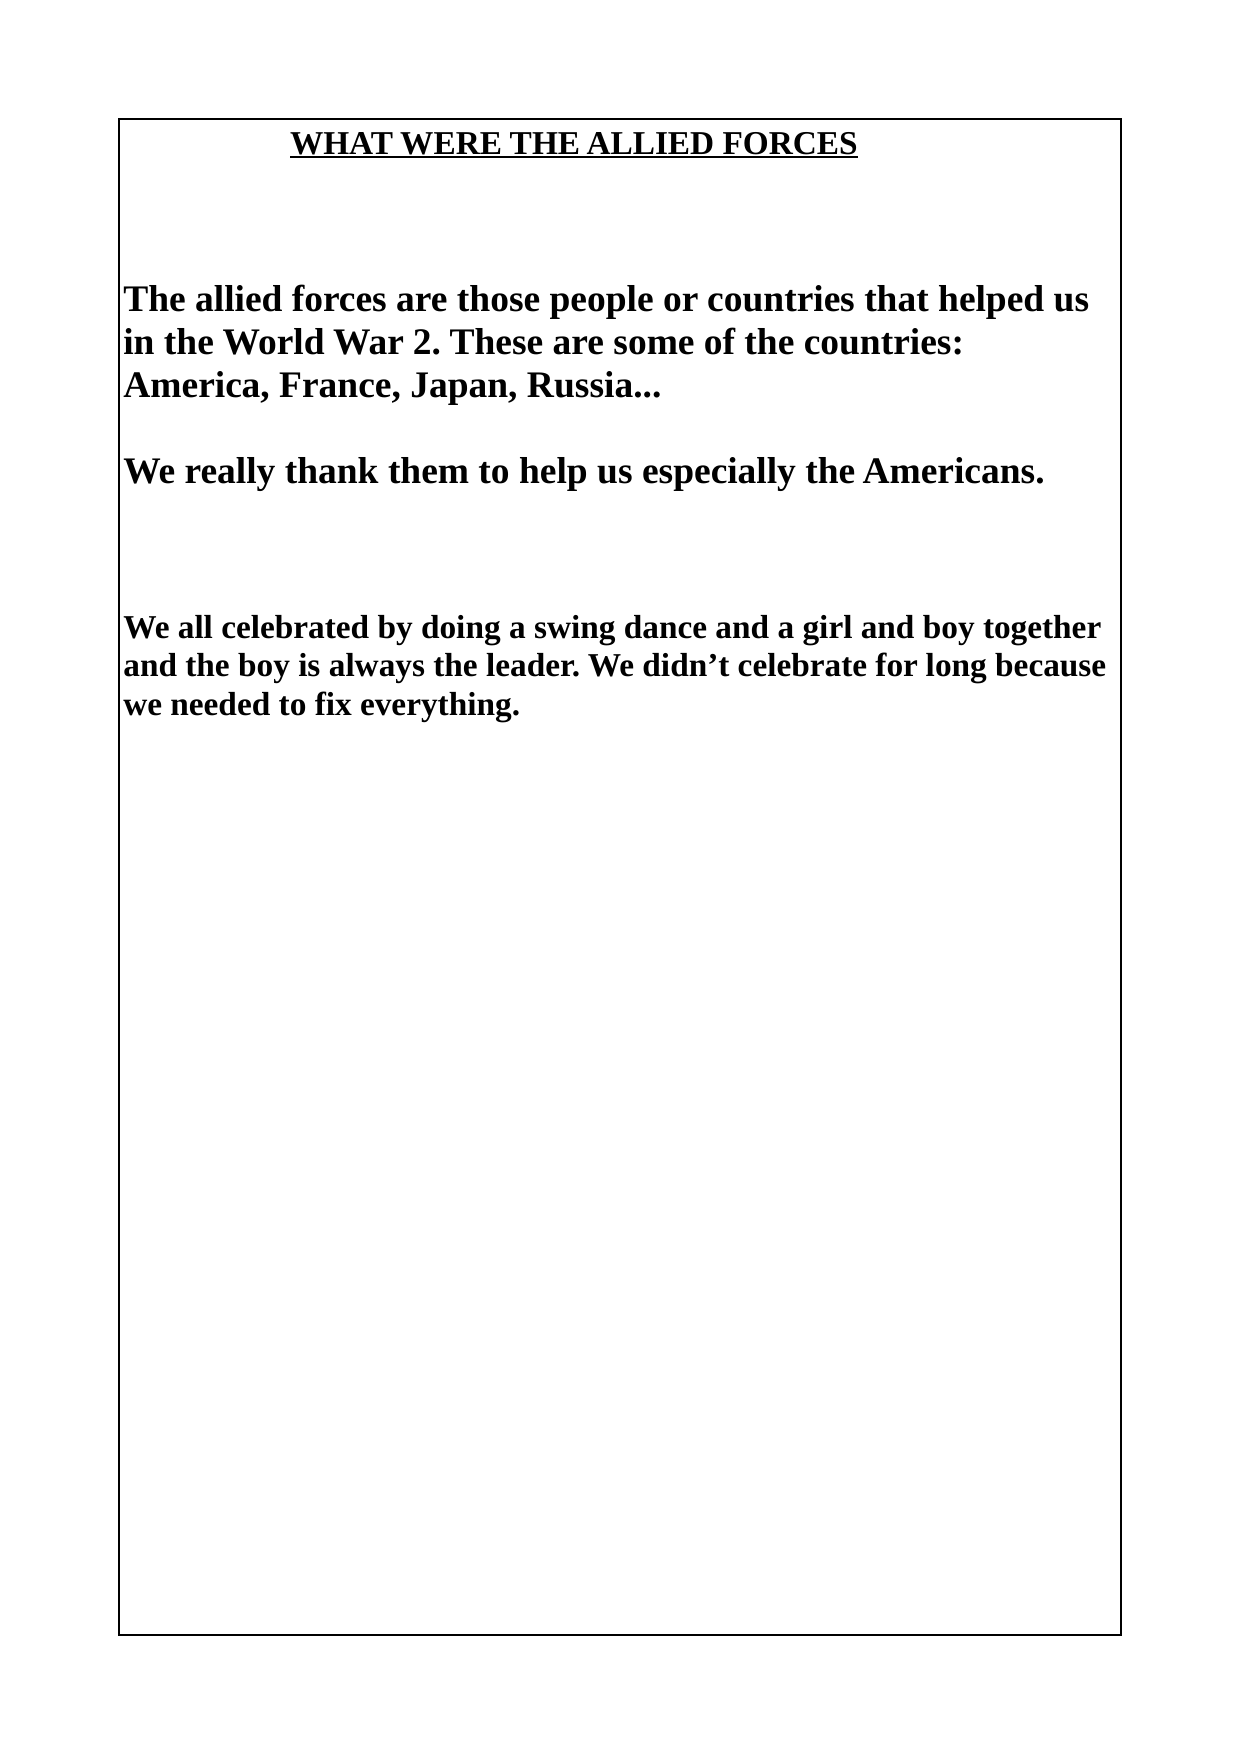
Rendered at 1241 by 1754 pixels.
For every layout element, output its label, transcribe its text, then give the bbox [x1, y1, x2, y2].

text We all celebrated by doing a swing dance and a girl and boy together and the boy is always the leader. We didn’t celebrate for long because we needed to fix everything. [123, 607, 1117, 722]
text We really thank them to help us especially the Americans. [123, 449, 1117, 492]
text WHAT WERE THE ALLIED FORCES [123, 123, 1117, 161]
text The allied forces are those people or countries that helped us in the World War 2. These are some of the countries: America, France, Japan, Russia... [123, 276, 1117, 406]
